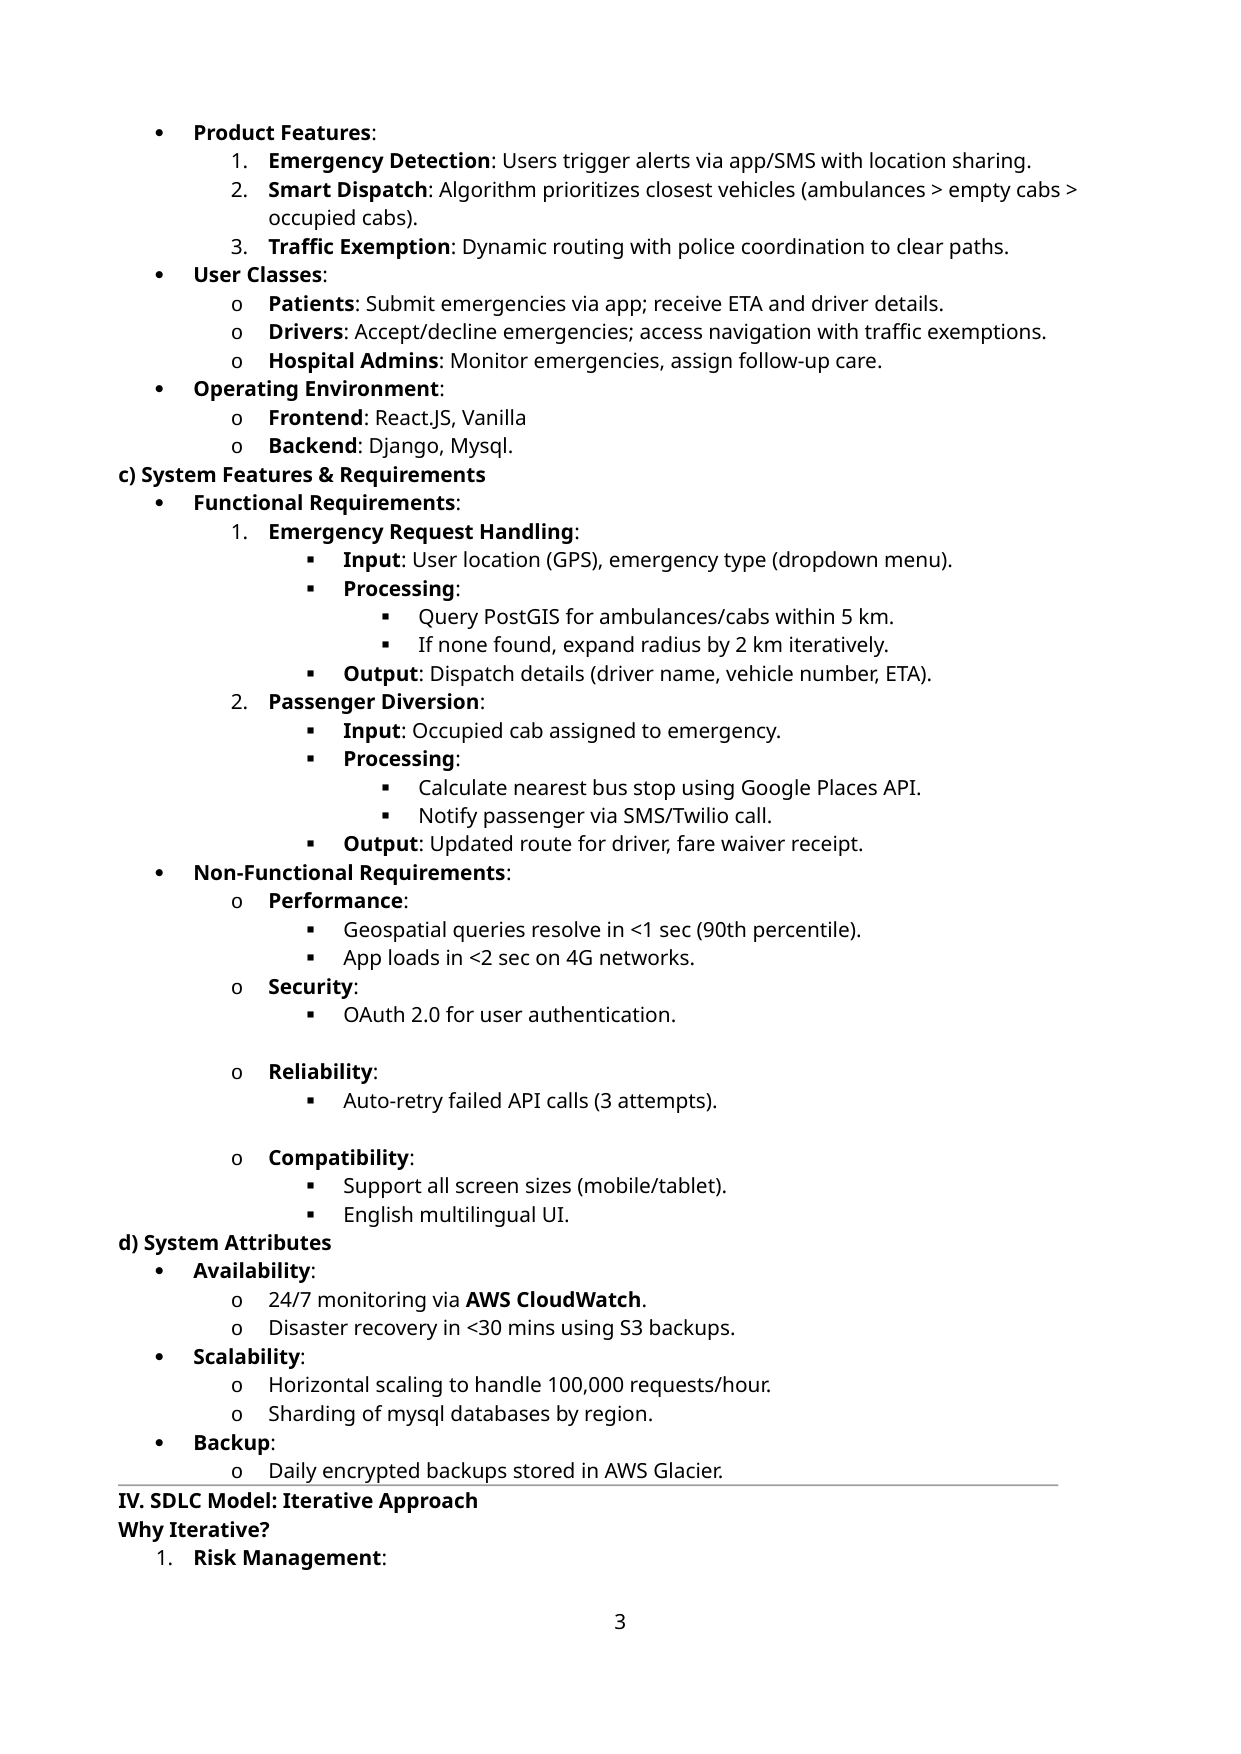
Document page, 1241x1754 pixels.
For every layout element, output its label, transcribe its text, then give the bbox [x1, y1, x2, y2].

list App loads in <2 sec on 4G networks. [306, 943, 1122, 972]
list Daily encrypted backups stored in AWS Glacier. [231, 1456, 1122, 1484]
list Functional Requirements: [156, 488, 1122, 517]
list Smart Dispatch: Algorithm prioritizes closest vehicles (ambulances > empty cabs > occupied cabs). [231, 175, 1122, 232]
list Patients: Submit emergencies via app; receive ETA and driver details. [231, 289, 1122, 317]
list Calculate nearest bus stop using Google Places API. [381, 773, 1122, 801]
list Drivers: Accept/decline emergencies; access navigation with traffic exemptions. [231, 317, 1122, 346]
list Geospatial queries resolve in <1 sec (90th percentile). [306, 915, 1122, 943]
text IV. SDLC Model: Iterative Approach [118, 1486, 1122, 1515]
text d) System Attributes [118, 1228, 1122, 1257]
list English multilingual UI. [306, 1200, 1122, 1228]
list Non-Functional Requirements: [156, 858, 1122, 886]
list Hospital Admins: Monitor emergencies, assign follow-up care. [231, 346, 1122, 374]
list Scalability: [156, 1342, 1122, 1371]
list Auto-retry failed API calls (3 attempts). [306, 1086, 1122, 1114]
list Emergency Request Handling: [231, 517, 1122, 545]
list OAuth 2.0 for user authentication. [306, 1000, 1122, 1029]
list Processing: [306, 744, 1122, 773]
list Performance: [231, 886, 1122, 915]
list Query PostGIS for ambulances/cabs within 5 km. [381, 602, 1122, 631]
list Product Features: [156, 118, 1122, 147]
list Security: [231, 972, 1122, 1000]
list Reliability: [231, 1057, 1122, 1086]
list Risk Management: [156, 1543, 1122, 1572]
list Notify passenger via SMS/Twilio call. [381, 801, 1122, 829]
list Frontend: React.JS, Vanilla [231, 403, 1122, 431]
list Input: Occupied cab assigned to emergency. [306, 716, 1122, 744]
list 24/7 monitoring via AWS CloudWatch. [231, 1285, 1122, 1313]
list Output: Dispatch details (driver name, vehicle number, ETA). [306, 659, 1122, 687]
list Disaster recovery in <30 mins using S3 backups. [231, 1313, 1122, 1342]
text c) System Features & Requirements [118, 460, 1122, 488]
list Backend: Django, Mysql. [231, 431, 1122, 460]
list Backup: [156, 1428, 1122, 1456]
list Availability: [156, 1257, 1122, 1285]
list Processing: [306, 574, 1122, 602]
list Output: Updated route for driver, fare waiver receipt. [306, 829, 1122, 858]
list Support all screen sizes (mobile/tablet). [306, 1171, 1122, 1200]
list Traffic Exemption: Dynamic routing with police coordination to clear paths. [231, 232, 1122, 260]
list Operating Environment: [156, 374, 1122, 403]
list Emergency Detection: Users trigger alerts via app/SMS with location sharing. [231, 147, 1122, 175]
list User Classes: [156, 260, 1122, 289]
list If none found, expand radius by 2 km iteratively. [381, 631, 1122, 659]
list Sharding of mysql databases by region. [231, 1399, 1122, 1428]
text Why Iterative? [118, 1515, 1122, 1543]
list Passenger Diversion: [231, 687, 1122, 716]
list Horizontal scaling to handle 100,000 requests/hour. [231, 1371, 1122, 1399]
list Compatibility: [231, 1143, 1122, 1171]
list Input: User location (GPS), emergency type (dropdown menu). [306, 545, 1122, 574]
